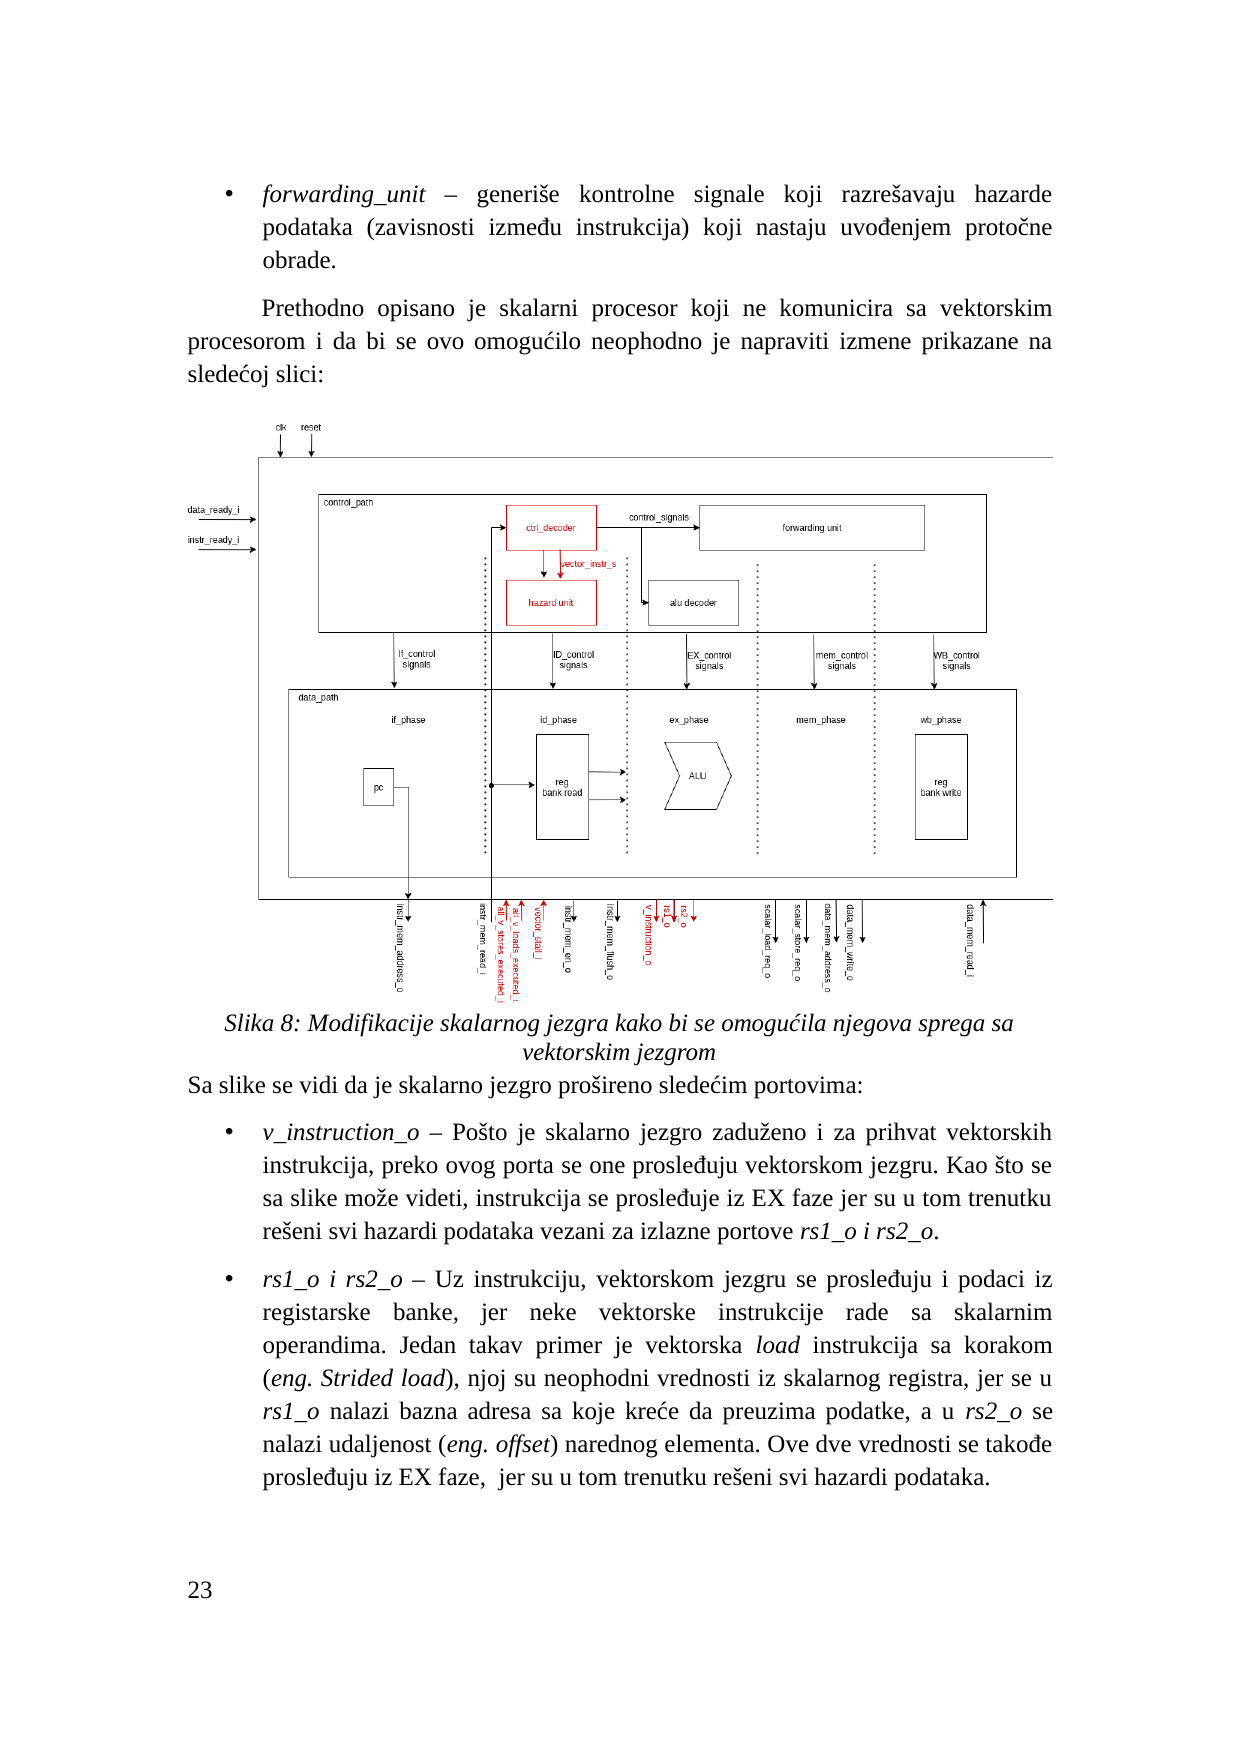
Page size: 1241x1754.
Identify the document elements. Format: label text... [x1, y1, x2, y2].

picture [187, 419, 1053, 1003]
text [187, 407, 1053, 419]
list v_instruction_o – Pošto je skalarno jezgro zaduženo i za prihvat vektorskih instrukcija, preko ovog porta se one prosleđuju vektorskom jezgru. Kao što se sa slike može videti, instrukcija se prosleđuje iz EX faze jer su u tom trenutku rešeni svi hazardi podataka vezani za izlazne portove rs1_o i rs2_o. [225, 1117, 1053, 1245]
list rs1_o i rs2_o – Uz instrukciju, vektorskom jezgru se prosleđuju i podaci iz registarske banke, jer neke vektorske instrukcije rade sa skalarnim operandima. Jedan takav primer je vektorska load instrukcija sa korakom (eng. Strided load), njoj su neophodni vrednosti iz skalarnog registra, jer se u rs1_o nalazi bazna adresa sa koje kreće da preuzima podatke, a u rs2_o se nalazi udaljenost (eng. offset) narednog elementa. Ove dve vrednosti se takođe prosleđuju iz EX faze, jer su u tom trenutku rešeni svi hazardi podataka. [225, 1264, 1053, 1491]
list forwarding_unit – generiše kontrolne signale koji razrešavaju hazarde podataka (zavisnosti između instrukcija) koji nastaju uvođenjem protočne obrade. [225, 179, 1053, 274]
text Slika 8: Modifikacije skalarnog jezgra kako bi se omogućila njegova sprega sa vektorskim jezgrom [187, 1003, 1053, 1065]
text Sa slike se vidi da je skalarno jezgro prošireno sledećim portovima: [187, 1065, 1053, 1098]
text Prethodno opisano je skalarni procesor koji ne komunicira sa vektorskim procesorom i da bi se ovo omogućilo neophodno je napraviti izmene prikazane na sledećoj slici: [187, 293, 1053, 388]
